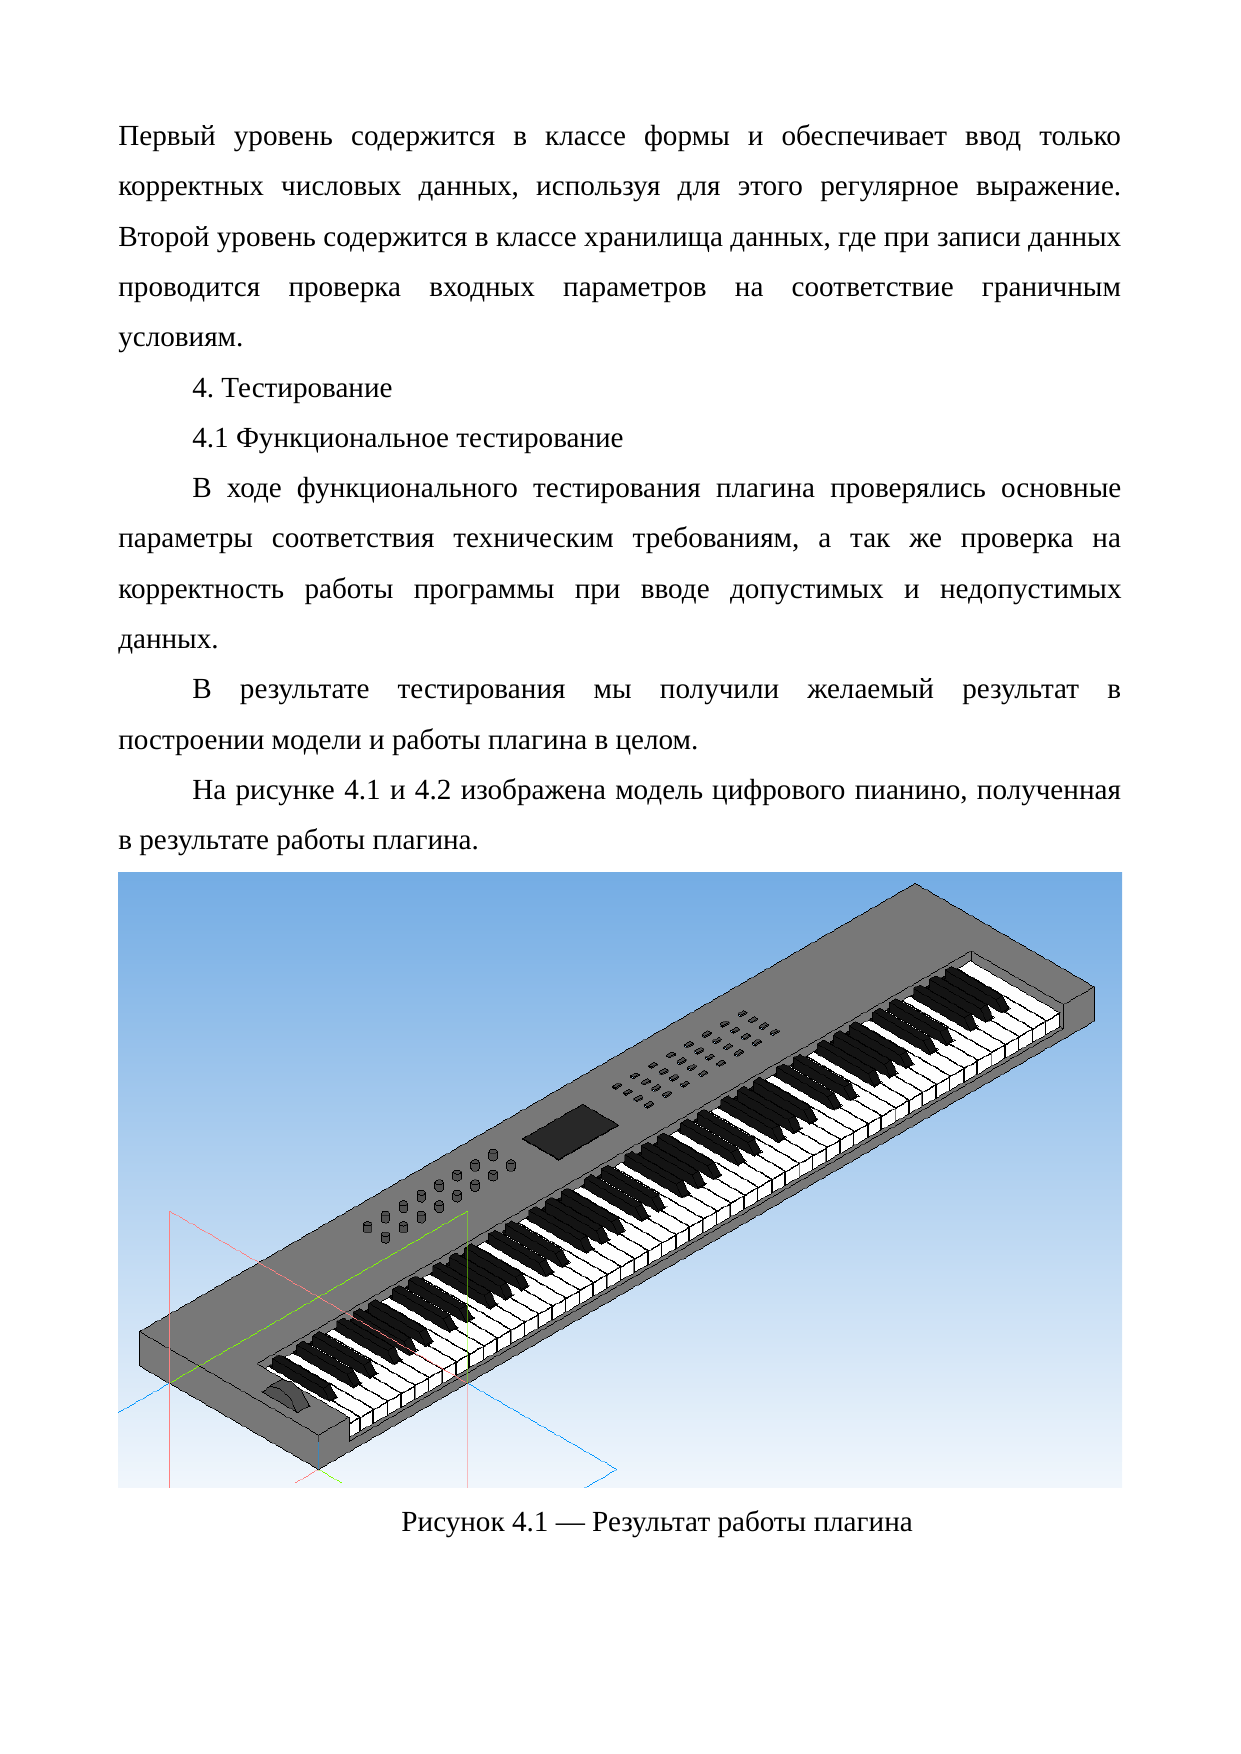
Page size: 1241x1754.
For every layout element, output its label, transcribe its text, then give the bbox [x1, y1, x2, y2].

text Рисунок 4.1 — Результат работы плагина [118, 1488, 1122, 1538]
text 4. Тестирование [118, 370, 1122, 403]
text На рисунке 4.1 и 4.2 изображена модель цифрового пианино, полученная в результате работы плагина. [118, 772, 1122, 856]
text В ходе функционального тестирования плагина проверялись основные параметры соответствия техническим требованиям, а так же проверка на корректность работы программы при вводе допустимых и недопустимых данных. [118, 470, 1122, 655]
picture [118, 872, 1123, 1488]
text Первый уровень содержится в классе формы и обеспечивает ввод только корректных числовых данных, используя для этого регулярное выражение. Второй уровень содержится в классе хранилища данных, где при записи данных проводится проверка входных параметров на соответствие граничным условиям. [118, 118, 1122, 353]
text 4.1 Функциональное тестирование [118, 420, 1122, 453]
text В результате тестирования мы получили желаемый результат в построении модели и работы плагина в целом. [118, 672, 1122, 755]
